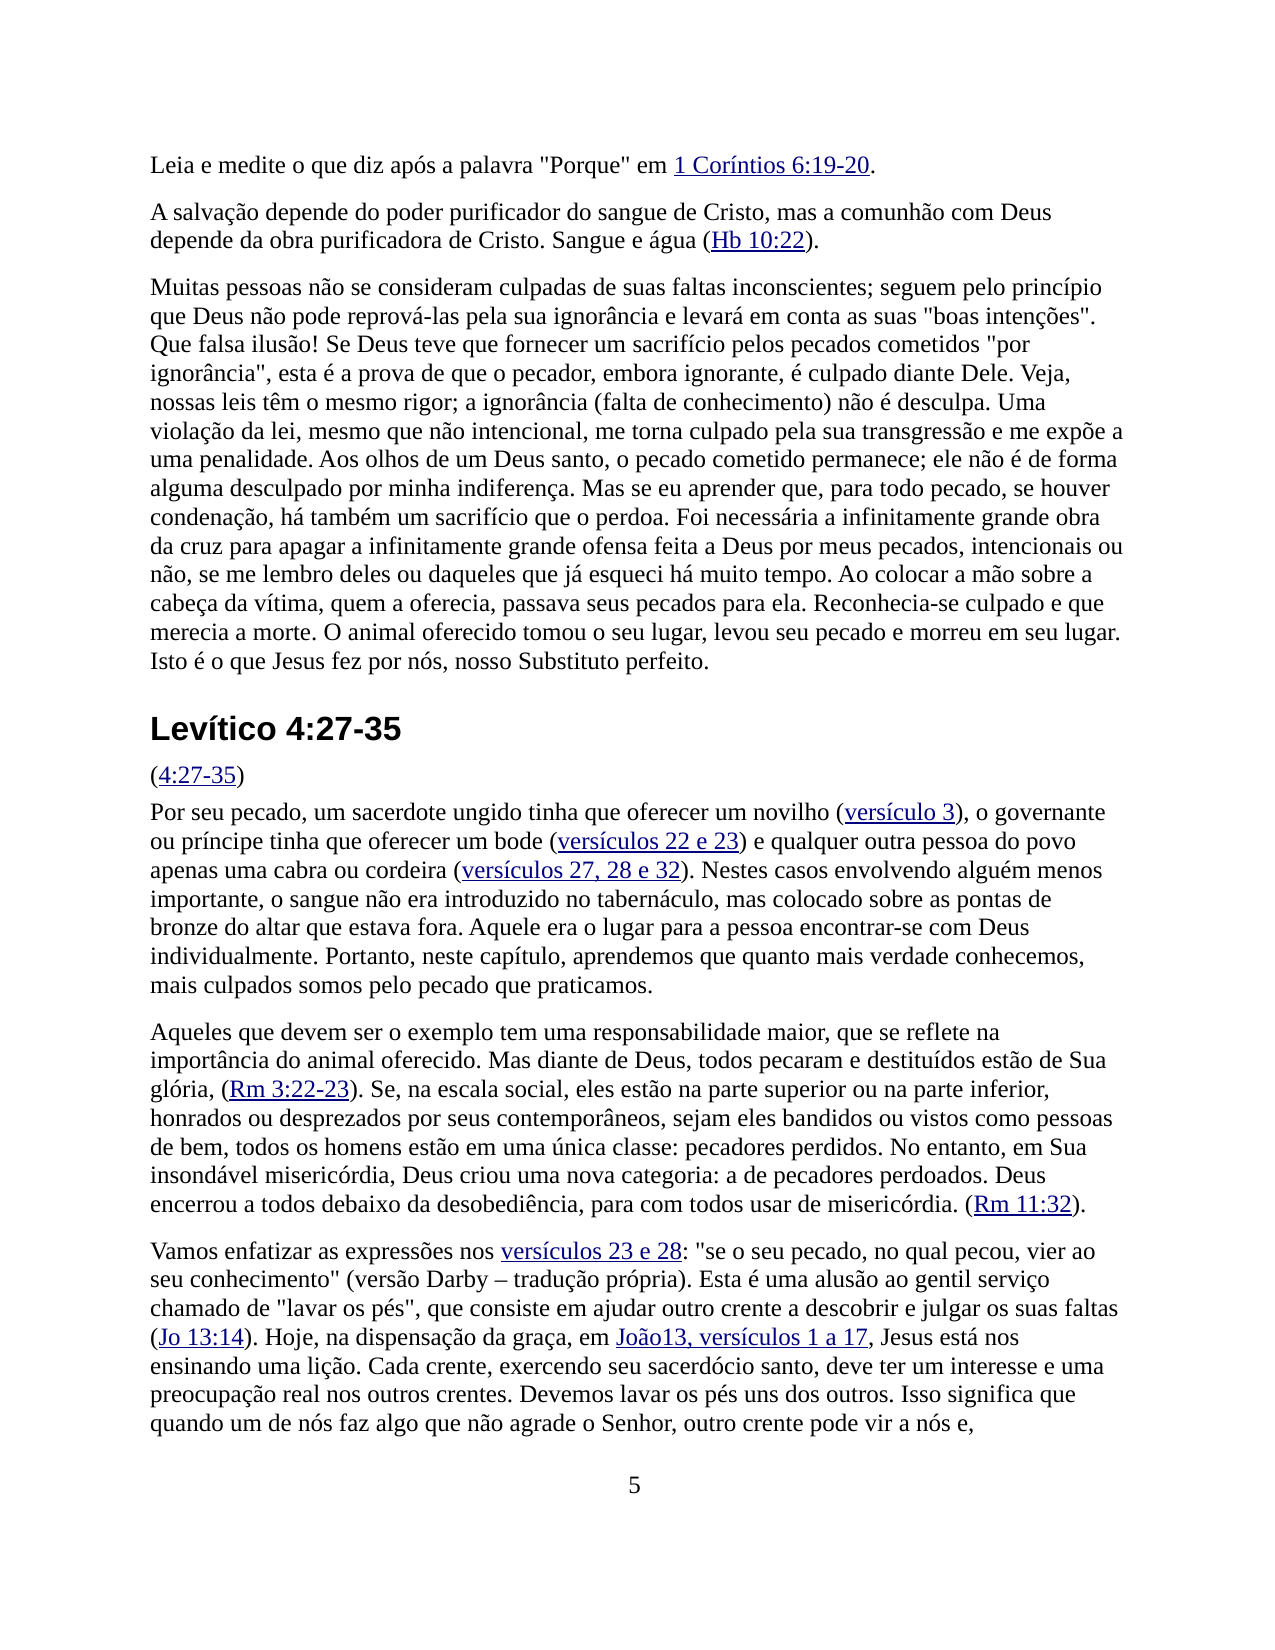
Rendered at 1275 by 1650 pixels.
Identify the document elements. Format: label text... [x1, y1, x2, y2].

subtitle Levítico 4:27-35 [150, 708, 1125, 747]
text Vamos enfatizar as expressões nos versículos 23 e 28: "se o seu pecado, no qual pecou, vier ao seu conhecimento" (versão Darby – tradução própria). Esta é uma alusão ao gentil serviço chamado de "lavar os pés", que consiste em ajudar outro crente a descobrir e julgar os suas faltas (Jo 13:14). Hoje, na dispensação da graça, em João13, versículos 1 a 17, Jesus está nos ensinando uma lição. Cada crente, exercendo seu sacerdócio santo, deve ter um interesse e uma preocupação real nos outros crentes. Devemos lavar os pés uns dos outros. Isso significa que quando um de nós faz algo que não agrade o Senhor, outro crente pode vir a nós e, [150, 1236, 1125, 1437]
text Muitas pessoas não se consideram culpadas de suas faltas inconscientes; seguem pelo princípio que Deus não pode reprová-las pela sua ignorância e levará em conta as suas "boas intenções". Que falsa ilusão! Se Deus teve que fornecer um sacrifício pelos pecados cometidos "por ignorância", esta é a prova de que o pecador, embora ignorante, é culpado diante Dele. Veja, nossas leis têm o mesmo rigor; a ignorância (falta de conhecimento) não é desculpa. Uma violação da lei, mesmo que não intencional, me torna culpado pela sua transgressão e me expõe a uma penalidade. Aos olhos de um Deus santo, o pecado cometido permanece; ele não é de forma alguma desculpado por minha indiferença. Mas se eu aprender que, para todo pecado, se houver condenação, há também um sacrifício que o perdoa. Foi necessária a infinitamente grande obra da cruz para apagar a infinitamente grande ofensa feita a Deus por meus pecados, intencionais ou não, se me lembro deles ou daqueles que já esqueci há muito tempo. Ao colocar a mão sobre a cabeça da vítima, quem a oferecia, passava seus pecados para ela. Reconhecia-se culpado e que merecia a morte. O animal oferecido tomou o seu lugar, levou seu pecado e morreu em seu lugar. Isto é o que Jesus fez por nós, nosso Substituto perfeito. [150, 272, 1125, 674]
text Aqueles que devem ser o exemplo tem uma responsabilidade maior, que se reflete na importância do animal oferecido. Mas diante de Deus, todos pecaram e destituídos estão de Sua glória, (Rm 3:22-23). Se, na escala social, eles estão na parte superior ou na parte inferior, honrados ou desprezados por seus contemporâneos, sejam eles bandidos ou vistos como pessoas de bem, todos os homens estão em uma única classe: pecadores perdidos. No entanto, em Sua insondável misericórdia, Deus criou uma nova categoria: a de pecadores perdoados. Deus encerrou a todos debaixo da desobediência, para com todos usar de misericórdia. (Rm 11:32). [150, 1017, 1125, 1218]
text (4:27-35) [150, 760, 1125, 788]
text Leia e medite o que diz após a palavra "Porque" em 1 Coríntios 6:19-20. [150, 150, 1125, 179]
text Por seu pecado, um sacerdote ungido tinha que oferecer um novilho (versículo 3), o governante ou príncipe tinha que oferecer um bode (versículos 22 e 23) e qualquer outra pessoa do povo apenas uma cabra ou cordeira (versículos 27, 28 e 32). Nestes casos envolvendo alguém menos importante, o sangue não era introduzido no tabernáculo, mas colocado sobre as pontas de bronze do altar que estava fora. Aquele era o lugar para a pessoa encontrar-se com Deus individualmente. Portanto, neste capítulo, aprendemos que quanto mais verdade conhecemos, mais culpados somos pelo pecado que praticamos. [150, 797, 1125, 999]
text A salvação depende do poder purificador do sangue de Cristo, mas a comunhão com Deus depende da obra purificadora de Cristo. Sangue e água (Hb 10:22). [150, 197, 1125, 254]
